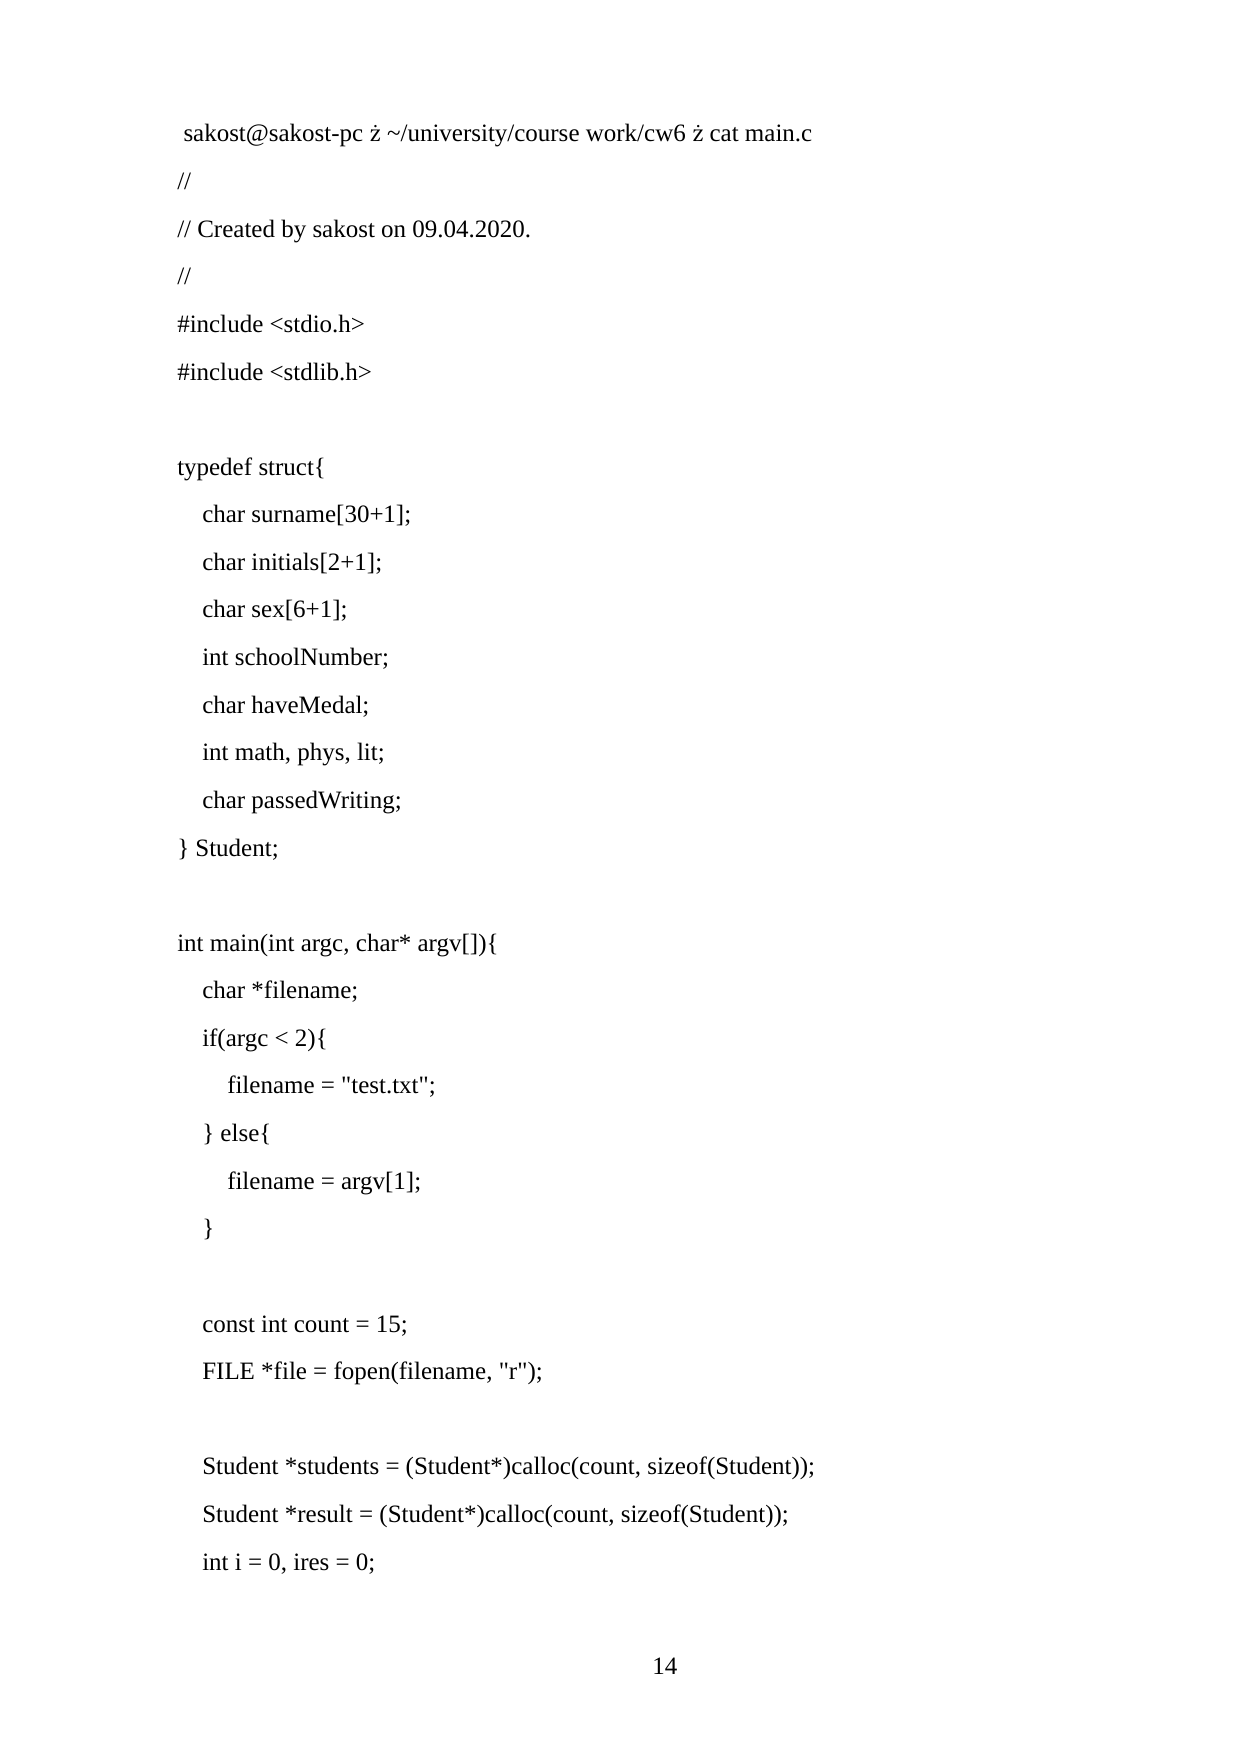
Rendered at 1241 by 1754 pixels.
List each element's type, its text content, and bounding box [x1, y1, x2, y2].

text int schoolNumber; [177, 642, 1152, 671]
text if(argc < 2){ [177, 1023, 1152, 1052]
text // [177, 261, 1152, 290]
text char haveMedal; [177, 690, 1152, 718]
text // [177, 166, 1152, 195]
text char passedWriting; [177, 785, 1152, 814]
text char sex[6+1]; [177, 594, 1152, 623]
text char *filename; [177, 975, 1152, 1004]
text Student *result = (Student*)calloc(count, sizeof(Student)); [177, 1499, 1152, 1528]
text // Created by sakost on 09.04.2020. [177, 214, 1152, 242]
text #include <stdio.h> [177, 309, 1152, 338]
text int i = 0, ires = 0; [177, 1547, 1152, 1575]
text } else{ [177, 1118, 1152, 1147]
text #include <stdlib.h> [177, 357, 1152, 385]
text int main(int argc, char* argv[]){ [177, 928, 1152, 957]
text const int count = 15; [177, 1309, 1152, 1337]
text char initials[2+1]; [177, 547, 1152, 576]
text } [177, 1213, 1152, 1242]
text FILE *file = fopen(filename, "r"); [177, 1356, 1152, 1385]
text sakost@sakost-pc  ~/university/course work/cw6  cat main.c [177, 118, 1152, 147]
text filename = "test.txt"; [177, 1071, 1152, 1099]
text } Student; [177, 833, 1152, 861]
text Student *students = (Student*)calloc(count, sizeof(Student)); [177, 1451, 1152, 1480]
text filename = argv[1]; [177, 1166, 1152, 1194]
text int math, phys, lit; [177, 737, 1152, 766]
text typedef struct{ [177, 452, 1152, 481]
text char surname[30+1]; [177, 499, 1152, 528]
